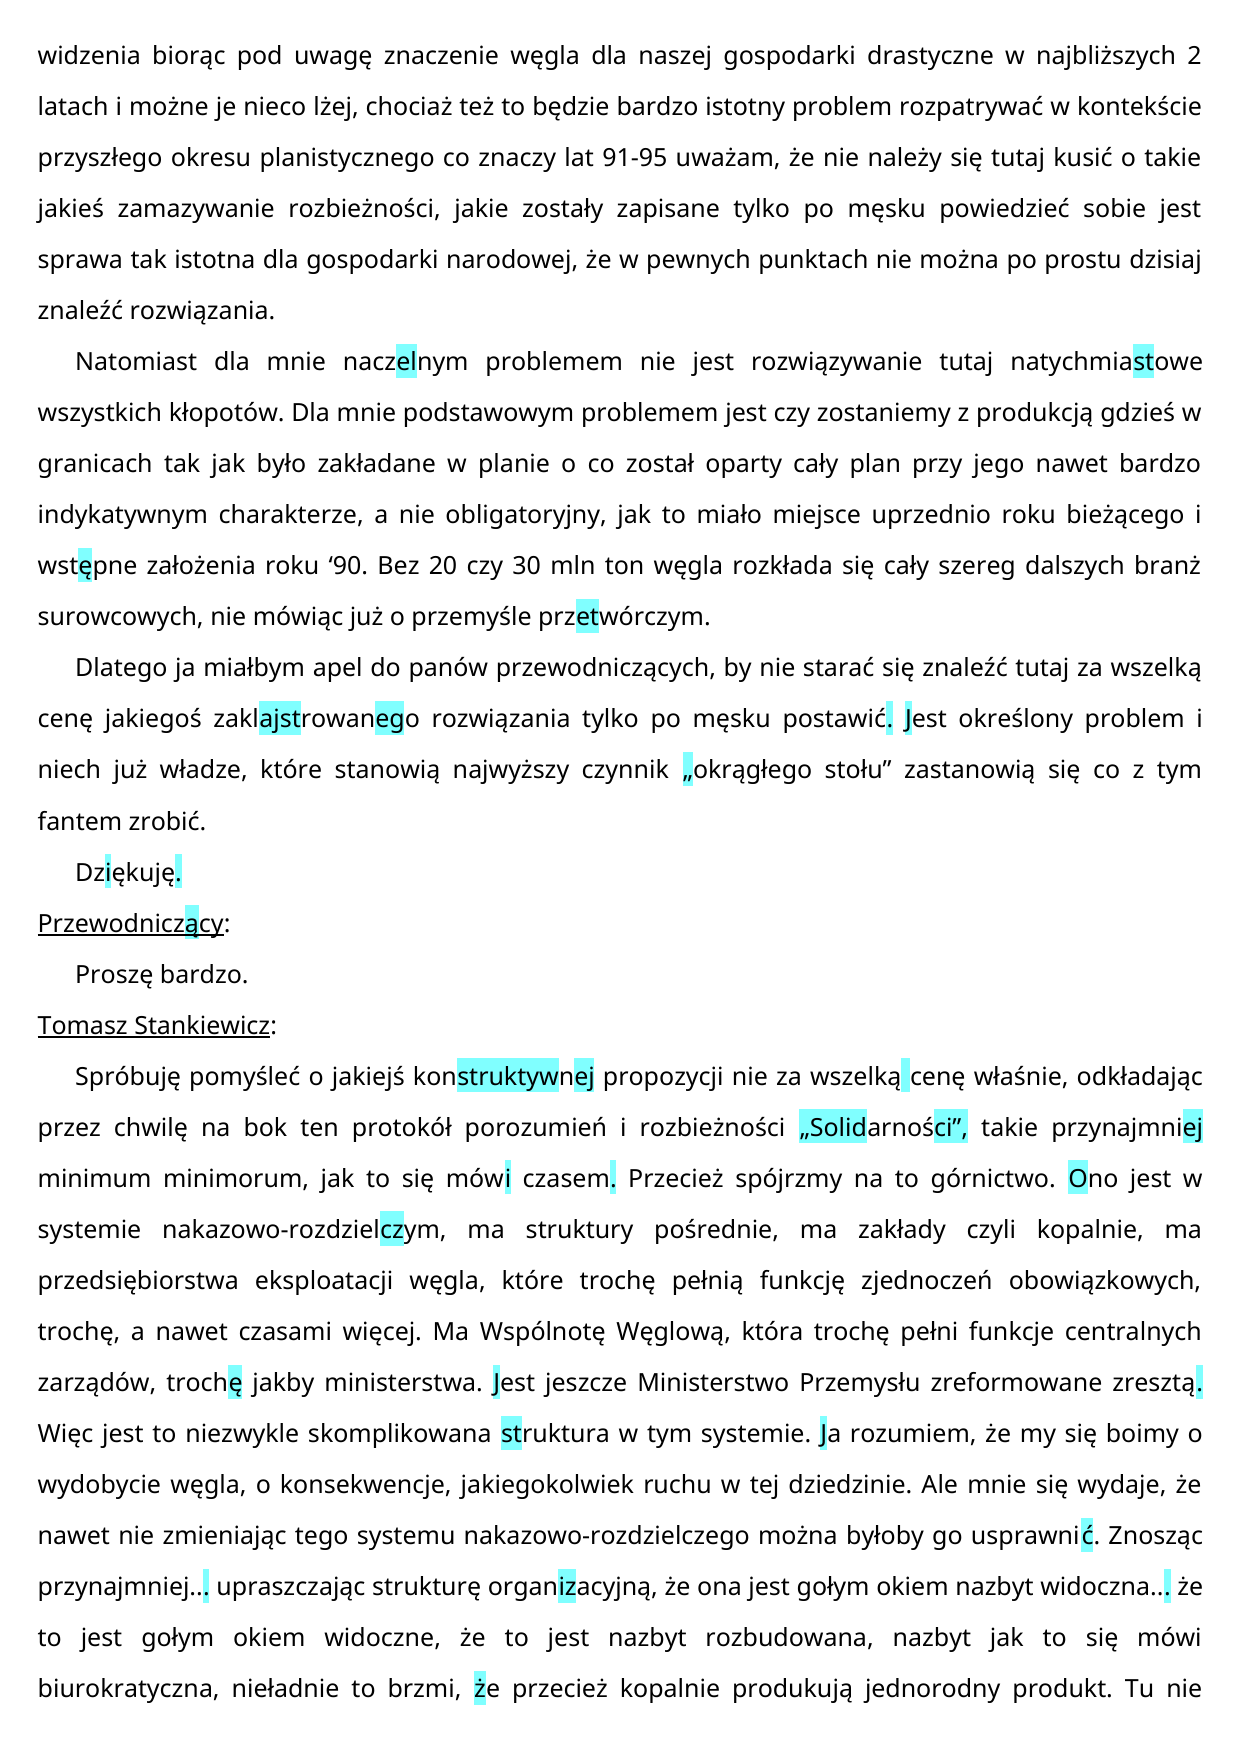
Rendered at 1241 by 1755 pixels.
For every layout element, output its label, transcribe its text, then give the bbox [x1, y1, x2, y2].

text Proszę bardzo. [37, 956, 1203, 990]
text Dziękuję. [37, 854, 1203, 888]
text Natomiast dla mnie naczelnym problemem nie jest rozwiązywanie tutaj natychmiastowe wszystkich kłopotów. Dla mnie podstawowym problemem jest czy zostaniemy z produkcją gdzieś w granicach tak jak było zakładane w planie o co został oparty cały plan przy jego nawet bardzo indykatywnym charakterze, a nie obligatoryjny, jak to miało miejsce uprzednio roku bieżącego i wstępne założenia roku ‘90. Bez 20 czy 30 mln ton węgla rozkłada się cały szereg dalszych branż surowcowych, nie mówiąc już o przemyśle przetwórczym. [37, 344, 1203, 633]
text Przewodniczący: [37, 905, 1203, 939]
text Dlatego ja miałbym apel do panów przewodniczących, by nie starać się znaleźć tutaj za wszelką cenę jakiegoś zaklajstrowanego rozwiązania tylko po męsku postawić. Jest określony problem i niech już władze, które stanowią najwyższy czynnik „okrągłego stołu” zastanowią się co z tym fantem zrobić. [37, 650, 1203, 837]
text widzenia biorąc pod uwagę znaczenie węgla dla naszej gospodarki drastyczne w najbliższych 2 latach i możne je nieco lżej, chociaż też to będzie bardzo istotny problem rozpatrywać w kontekście przyszłego okresu planistycznego co znaczy lat 91-95 uważam, że nie należy się tutaj kusić o takie jakieś zamazywanie rozbieżności, jakie zostały zapisane tylko po męsku powiedzieć sobie jest sprawa tak istotna dla gospodarki narodowej, że w pewnych punktach nie można po prostu dzisiaj znaleźć rozwiązania. [37, 37, 1203, 327]
text Tomasz Stankiewicz: [37, 1007, 1203, 1041]
text Spróbuję pomyśleć o jakiejś konstruktywnej propozycji nie za wszelką cenę właśnie, odkładając przez chwilę na bok ten protokół porozumień i rozbieżności „Solidarności”, takie przynajmniej minimum minimorum, jak to się mówi czasem. Przecież spójrzmy na to górnictwo. Ono jest w systemie nakazowo-rozdzielczym, ma struktury pośrednie, ma zakłady czyli kopalnie, ma przedsiębiorstwa eksploatacji węgla, które trochę pełnią funkcję zjednoczeń obowiązkowych, trochę, a nawet czasami więcej. Ma Wspólnotę Węglową, która trochę pełni funkcje centralnych zarządów, trochę jakby ministerstwa. Jest jeszcze Ministerstwo Przemysłu zreformowane zresztą. Więc jest to niezwykle skomplikowana struktura w tym systemie. Ja rozumiem, że my się boimy o wydobycie węgla, o konsekwencje, jakiegokolwiek ruchu w tej dziedzinie. Ale mnie się wydaje, że nawet nie zmieniając tego systemu nakazowo-rozdzielczego można byłoby go usprawnić. Znosząc przynajmniej... upraszczając strukturę organizacyjną, że ona jest gołym okiem nazbyt widoczna... że to jest gołym okiem widoczne, że to jest nazbyt rozbudowana, nazbyt jak to się mówi biurokratyczna, nieładnie to brzmi, że przecież kopalnie produkują jednorodny produkt. Tu nie [37, 1058, 1203, 1705]
